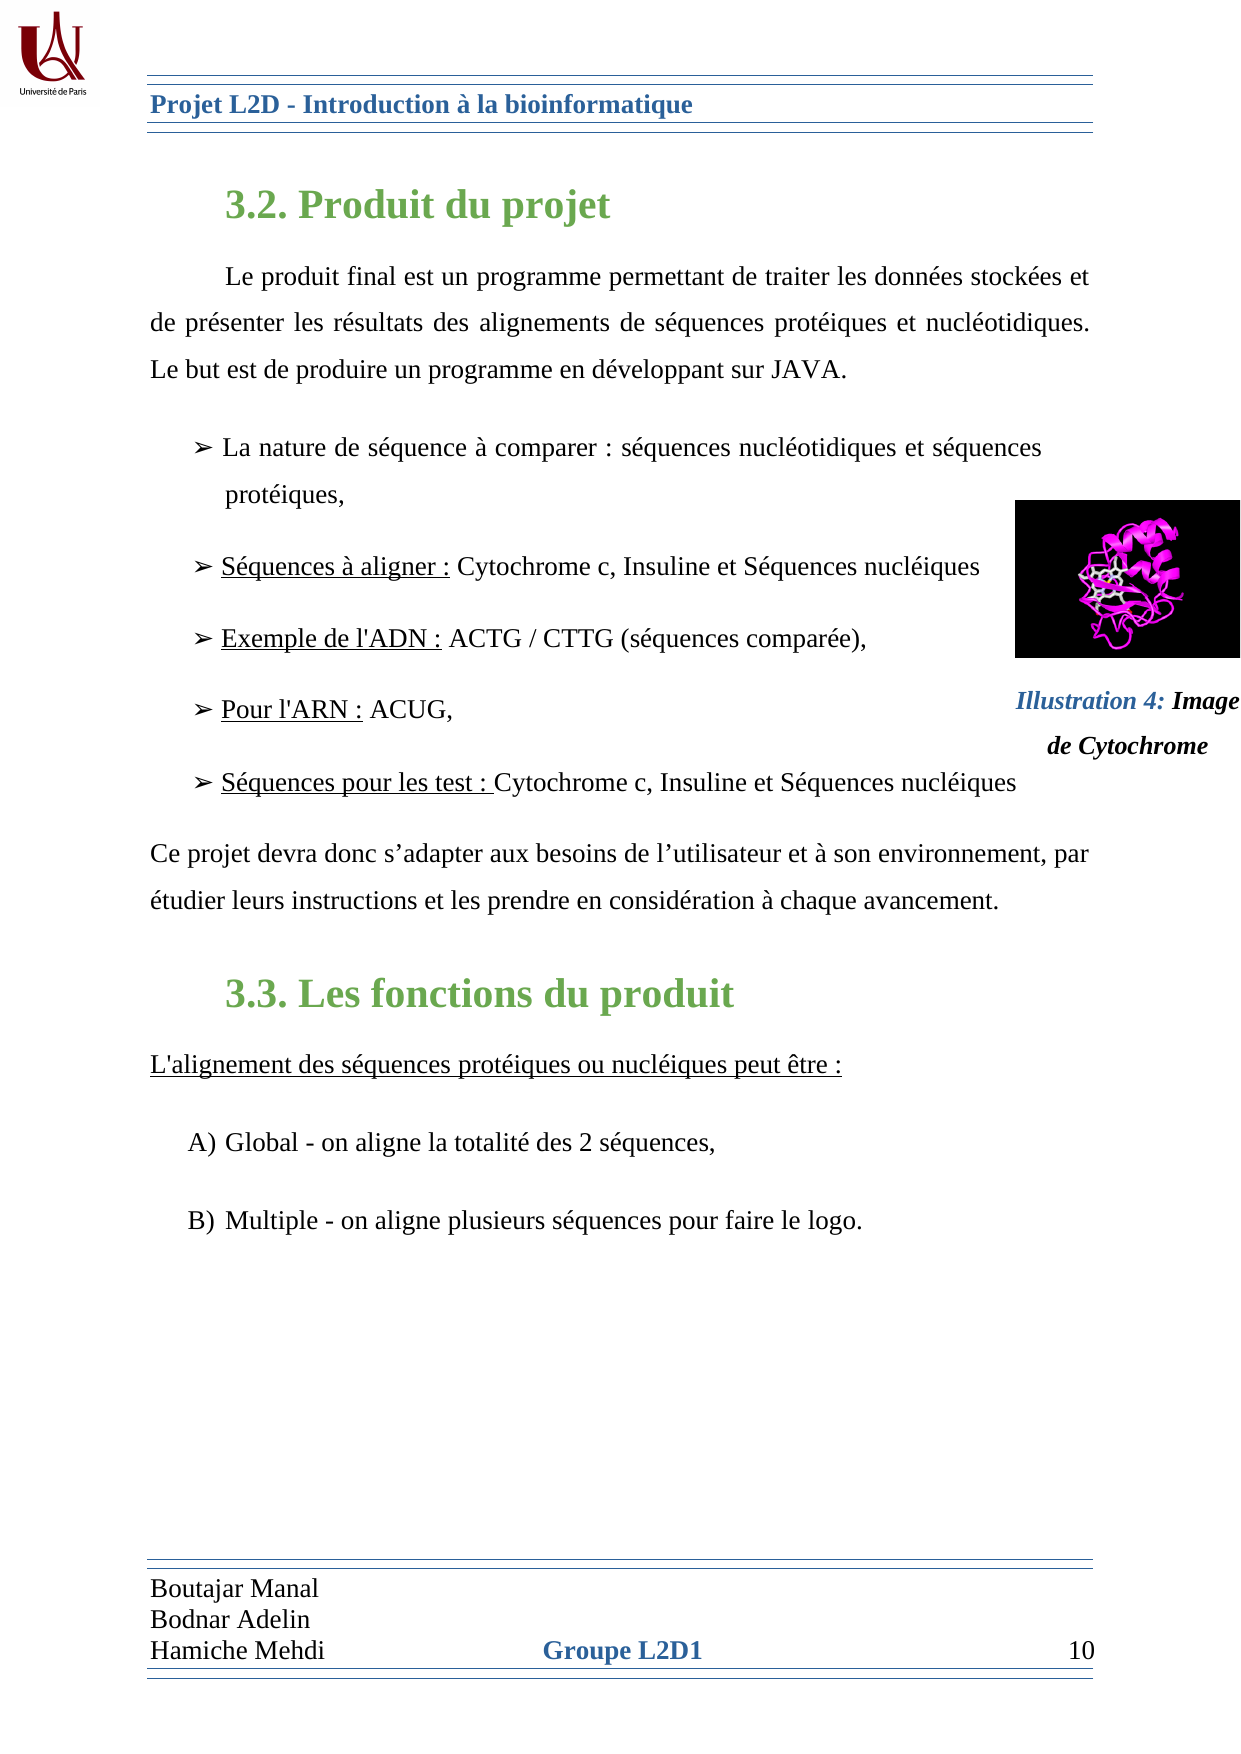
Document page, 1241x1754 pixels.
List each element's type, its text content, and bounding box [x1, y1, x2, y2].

text ➢ Séquences à aligner : Cytochrome c, Insuline et Séquences nucléiques [191, 550, 1015, 581]
subtitle 3.2. Produit du projet [150, 179, 1090, 227]
text ➢ Séquences pour les test : Cytochrome c, Insuline et Séquences nucléiques [191, 766, 1090, 797]
text Le produit final est un programme permettant de traiter les données stockées et de présenter les résultats des alignements de séquences protéiques et nucléotidiques. Le but est de produire un programme en développant sur JAVA. [150, 260, 1090, 384]
subtitle 3.3. Les fonctions du produit [150, 968, 1090, 1016]
text L'alignement des séquences protéiques ou nucléiques peut être : [150, 1049, 1090, 1080]
text ➢ Pour l'ARN : ACUG, [191, 694, 1015, 725]
text Ce projet devra donc s’adapter aux besoins de l’utilisateur et à son environnement, par étudier leurs instructions et les prendre en considération à chaque avancement. [150, 838, 1090, 915]
list Global - on aligne la totalité des 2 séquences, [187, 1127, 1090, 1158]
picture [1015, 500, 1241, 658]
picture [0, 0, 101, 107]
list Multiple - on aligne plusieurs séquences pour faire le logo. [187, 1204, 1090, 1236]
text Illustration 4: Image de Cytochrome [1015, 658, 1240, 760]
text ➢ Exemple de l'ADN : ACTG / CTTG (séquences comparée), [191, 622, 1015, 653]
text ➢ La nature de séquence à comparer : séquences nucléotidiques et séquences protéiques, [191, 431, 1240, 509]
